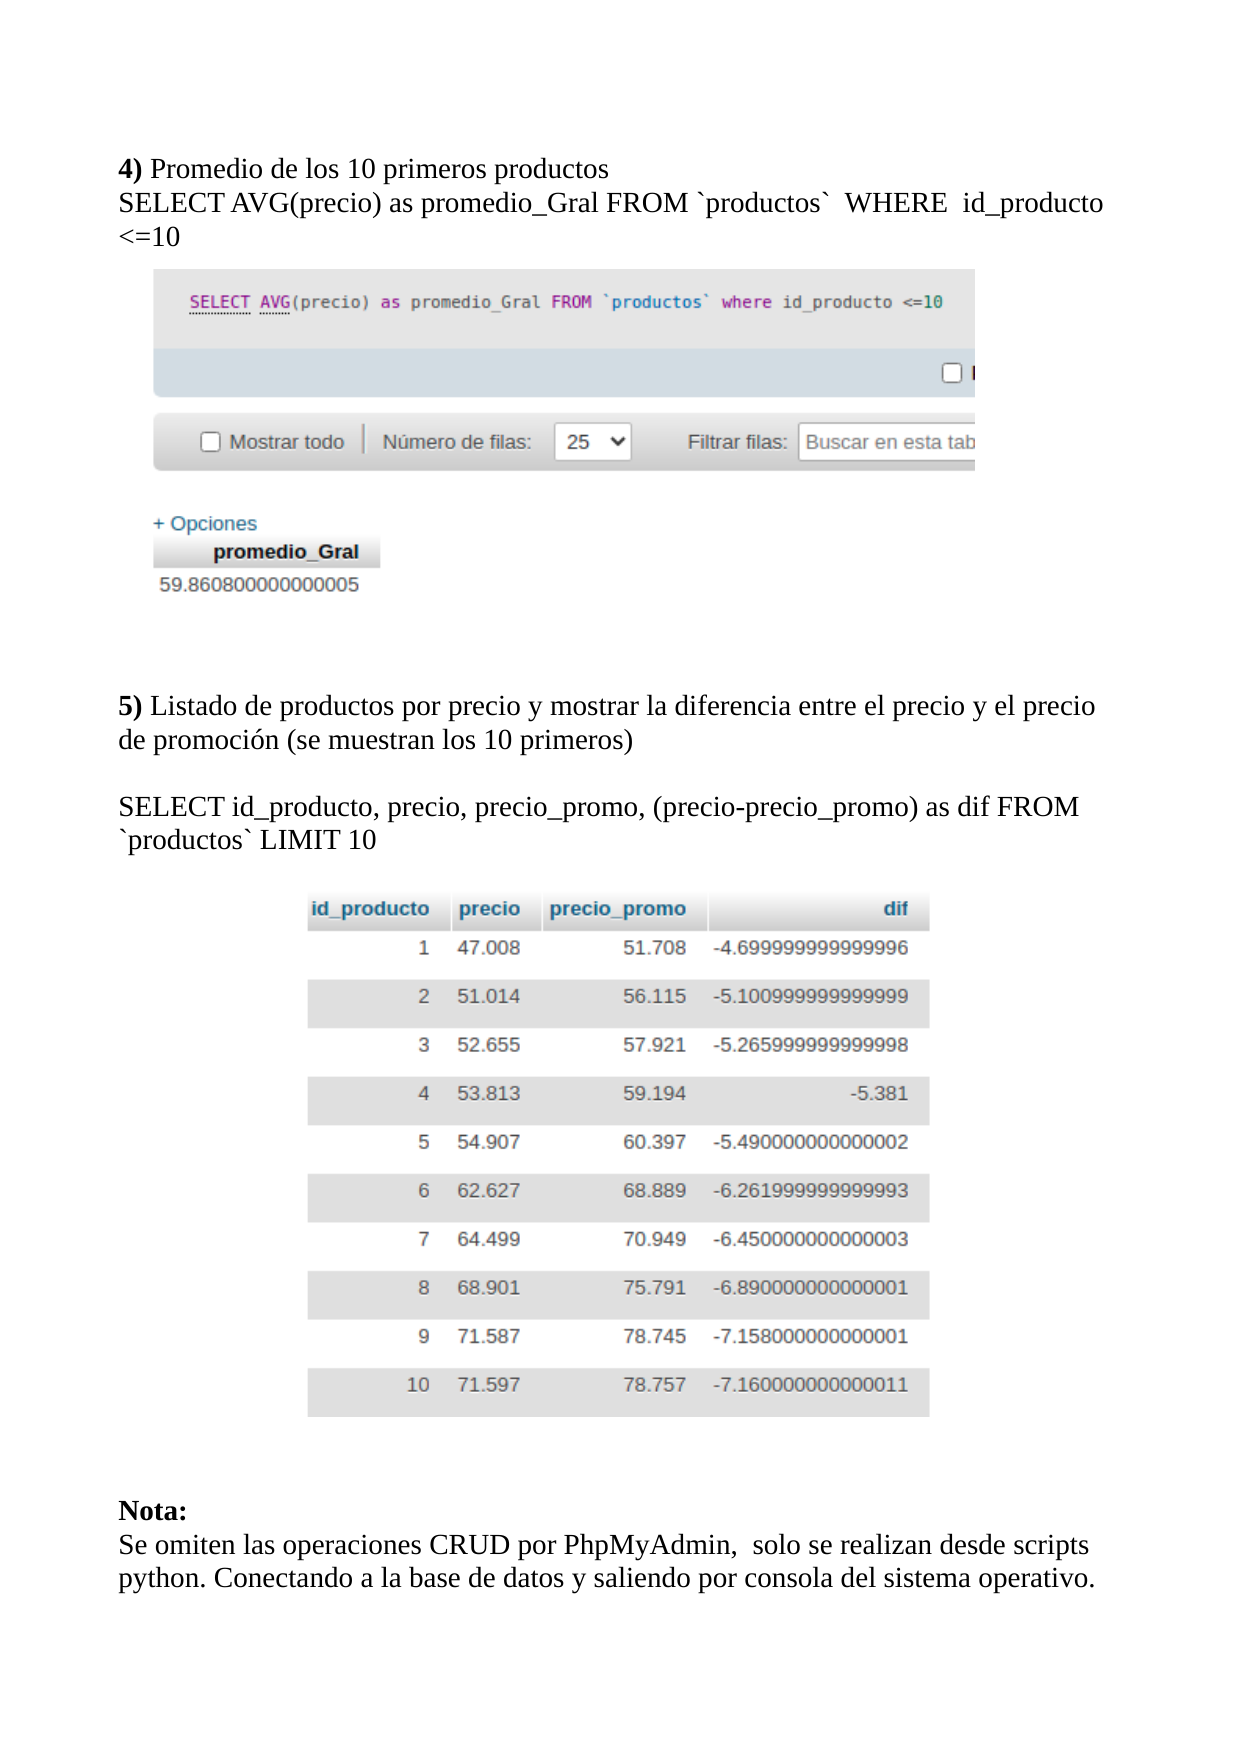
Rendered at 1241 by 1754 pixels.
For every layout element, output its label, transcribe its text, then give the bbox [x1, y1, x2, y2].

text SELECT AVG(precio) as promedio_Gral FROM `productos` WHERE id_producto <=10 [118, 185, 1122, 252]
text 4) Promedio de los 10 primeros productos [118, 152, 1122, 185]
text Se omiten las operaciones CRUD por PhpMyAdmin, solo se realizan desde scripts python. Conectando a la base de datos y saliendo por consola del sistema operativo. [118, 1527, 1122, 1594]
text 5) Listado de productos por precio y mostrar la diferencia entre el precio y el precio de promoción (se muestran los 10 primeros) [118, 688, 1122, 755]
text SELECT id_producto, precio, precio_promo, (precio-precio_promo) as dif FROM `productos` LIMIT 10 [118, 789, 1122, 856]
picture [307, 889, 933, 1417]
text Nota: [118, 1493, 1122, 1527]
picture [149, 269, 975, 656]
